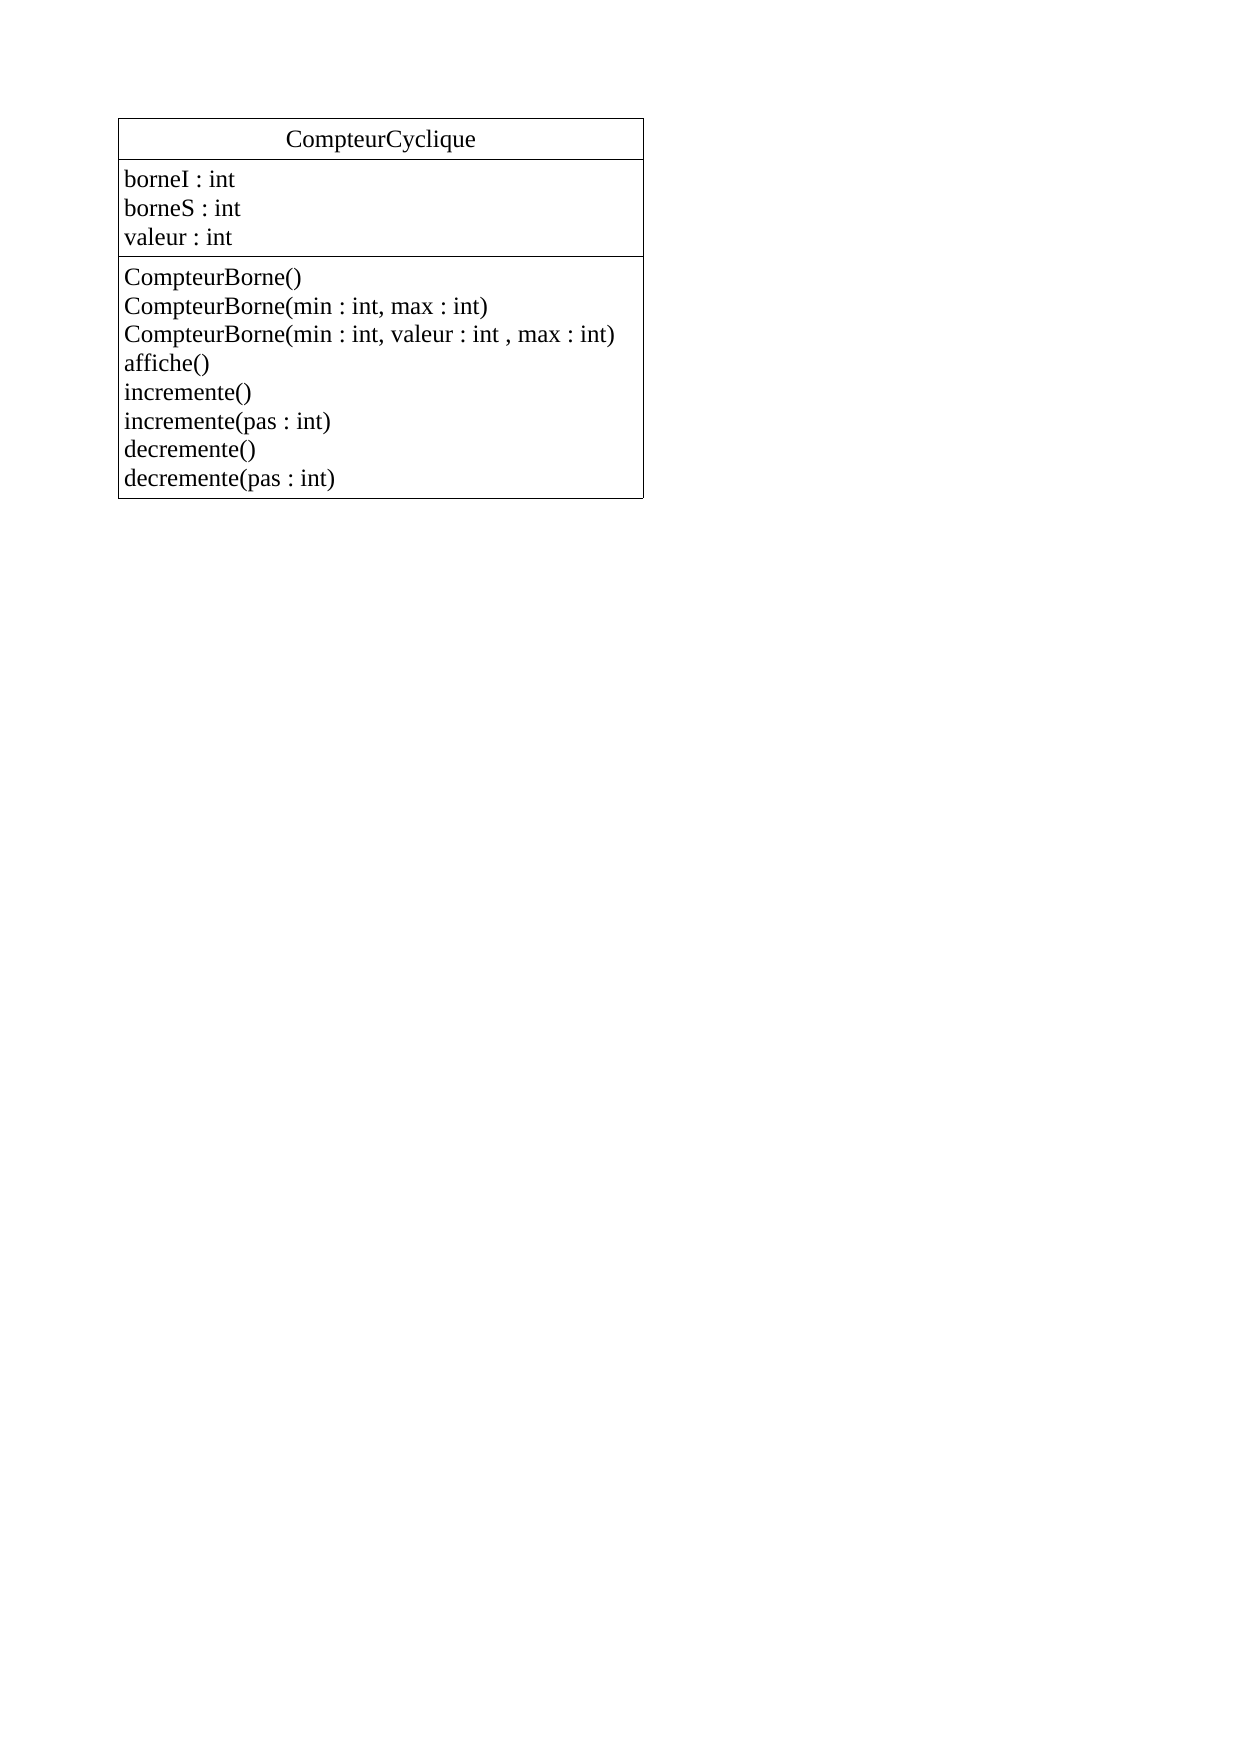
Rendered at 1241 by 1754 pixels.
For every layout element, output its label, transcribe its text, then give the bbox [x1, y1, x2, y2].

table_cell borneI : int borneS : int valeur : int [119, 160, 643, 256]
table_cell CompteurBorne() CompteurBorne(min : int, max : int) CompteurBorne(min : int, valeur : int , max : int) affiche() incremente() incremente(pas : int) decremente() decremente(pas : int) [119, 257, 643, 498]
table_header CompteurCyclique [119, 119, 643, 158]
